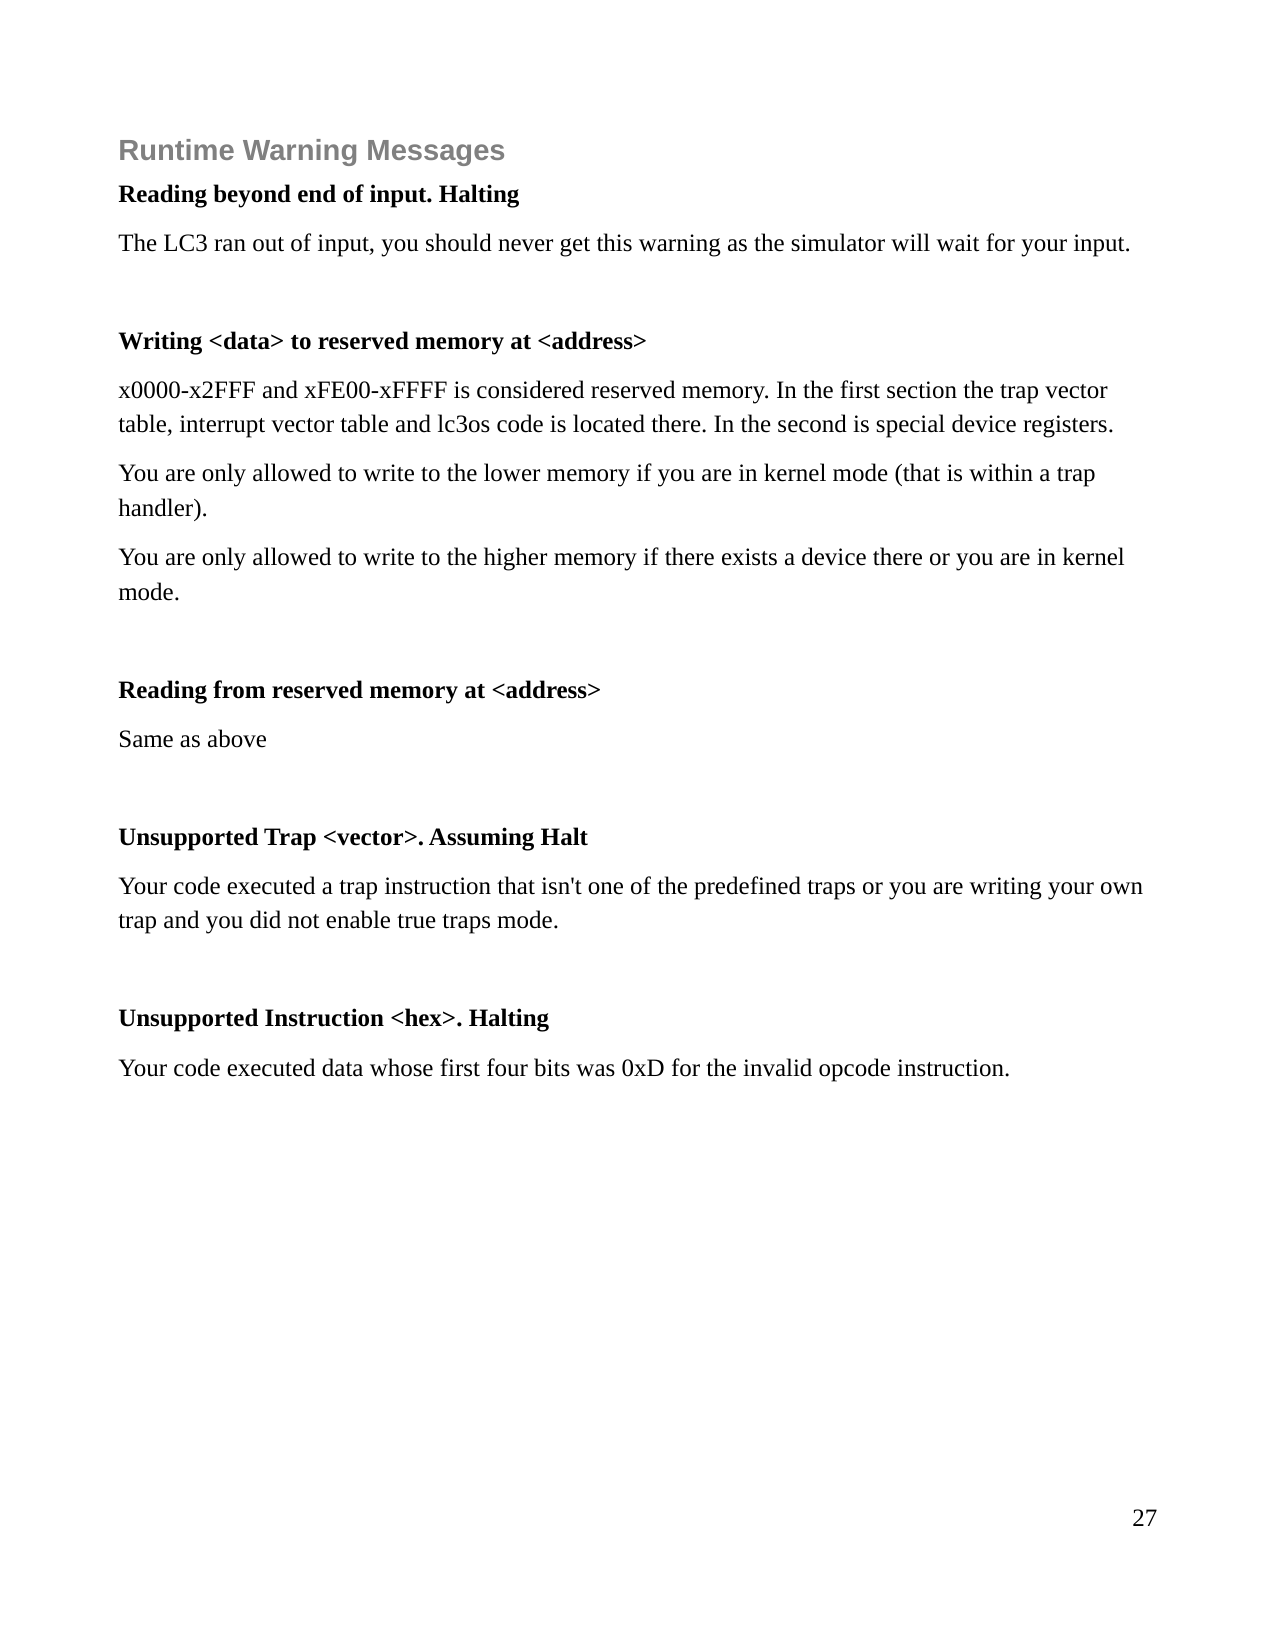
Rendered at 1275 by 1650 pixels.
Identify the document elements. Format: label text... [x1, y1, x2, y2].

text Writing <data> to reserved memory at <address> [118, 326, 1157, 355]
text Reading from reserved memory at <address> [118, 675, 1157, 703]
text Your code executed data whose first four bits was 0xD for the invalid opcode instruction. [118, 1053, 1157, 1081]
text Unsupported Instruction <hex>. Halting [118, 1003, 1157, 1032]
text You are only allowed to write to the higher memory if there exists a device there or you are in kernel mode. [118, 542, 1157, 605]
text The LC3 ran out of input, you should never get this warning as the simulator will wait for your input. [118, 228, 1157, 257]
text Your code executed a trap instruction that isn't one of the predefined traps or you are writing your own trap and you did not enable true traps mode. [118, 871, 1157, 934]
text Unsupported Trap <vector>. Assuming Halt [118, 822, 1157, 851]
text You are only allowed to write to the lower memory if you are in kernel mode (that is within a trap handler). [118, 458, 1157, 522]
text Same as above [118, 724, 1157, 752]
subtitle Runtime Warning Messages [118, 133, 1157, 166]
text x0000-x2FFF and xFE00-xFFFF is considered reserved memory. In the first section the trap vector table, interrupt vector table and lc3os code is located there. In the second is special device registers. [118, 375, 1157, 438]
text Reading beyond end of input. Halting [118, 179, 1157, 207]
